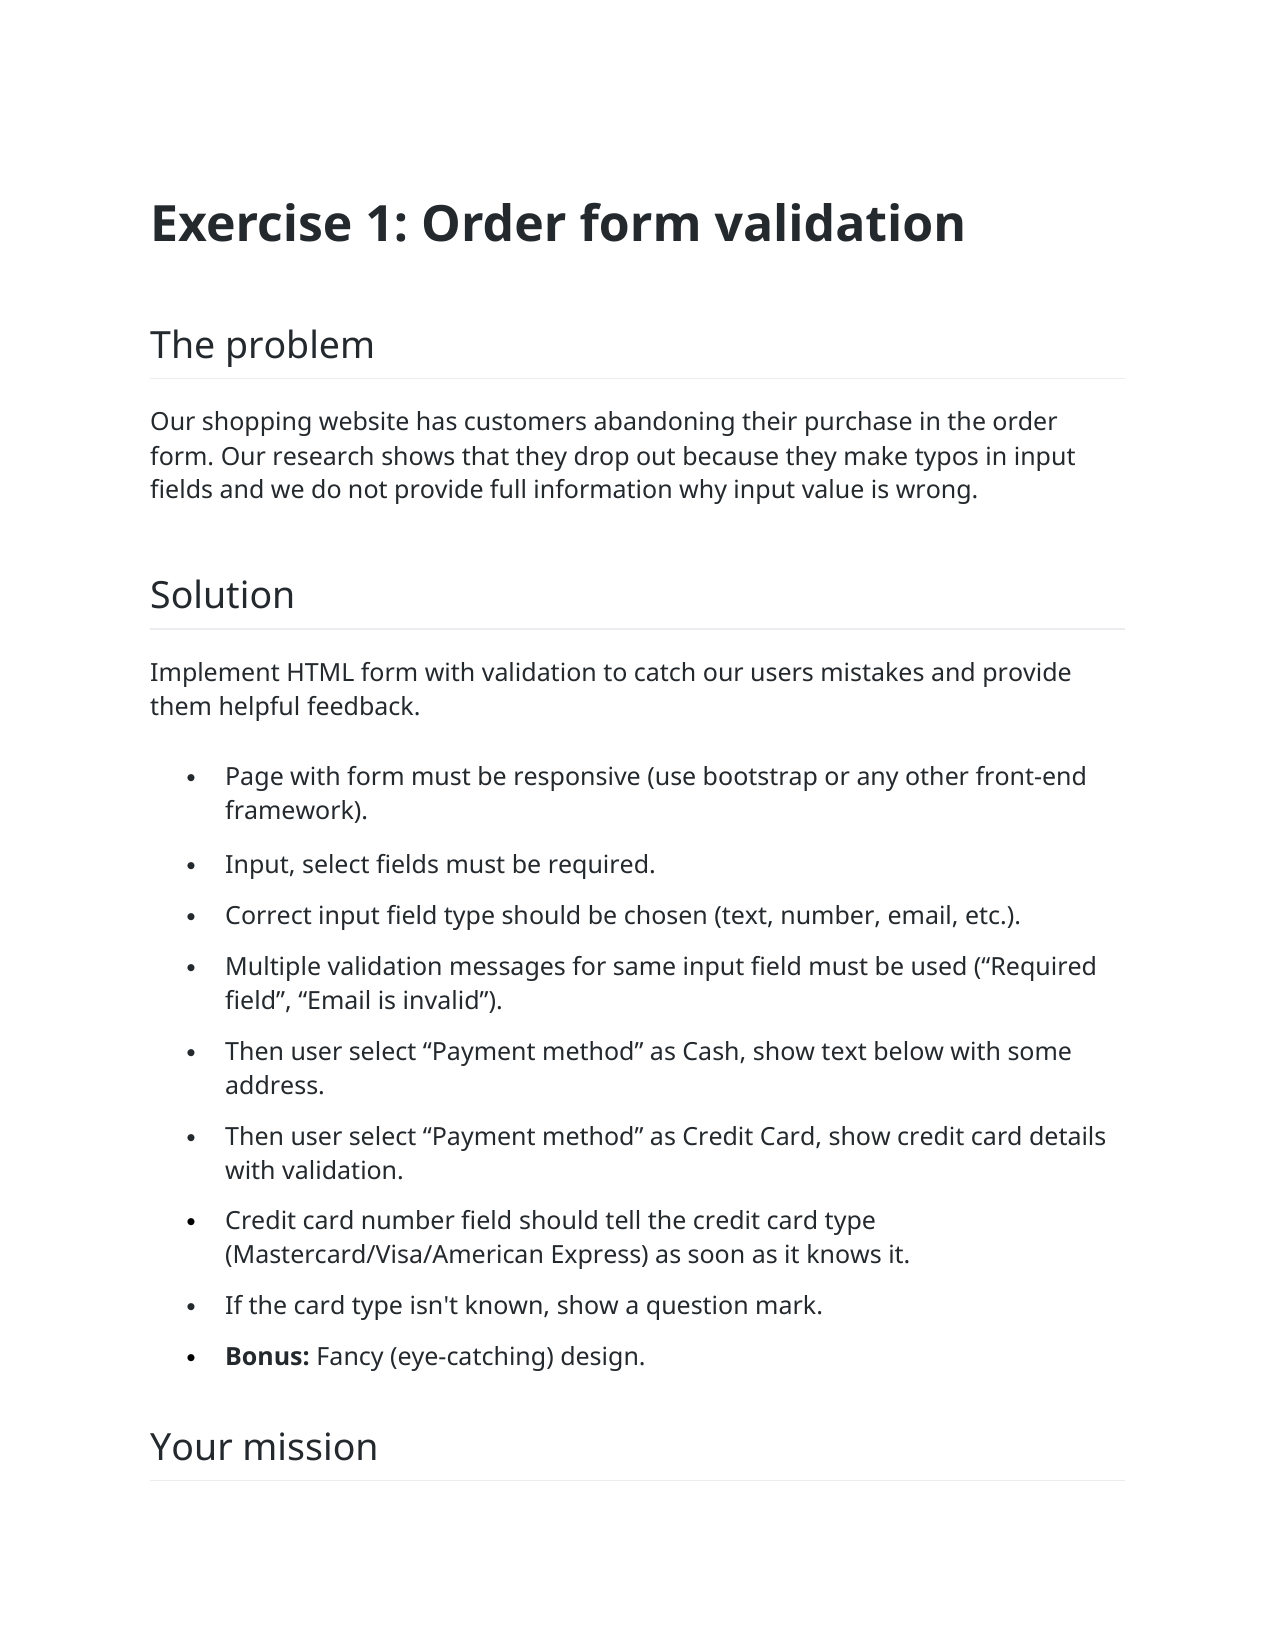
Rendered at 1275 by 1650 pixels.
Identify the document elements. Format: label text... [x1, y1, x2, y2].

list Then user select “Payment method” as Credit Card, show credit card details with validation. [187, 1118, 1125, 1186]
subtitle Solution [150, 569, 1125, 628]
list If the card type isn't known, show a question mark. [187, 1288, 1125, 1322]
list Correct input field type should be chosen (text, number, email, etc.). [187, 898, 1125, 932]
list Page with form must be responsive (use bootstrap or any other front-end framework). [187, 758, 1125, 826]
subtitle The problem [150, 318, 1125, 378]
subtitle Your mission [150, 1421, 1125, 1480]
list Bonus: Fancy (eye-catching) design. [187, 1338, 1125, 1373]
list Credit card number field should tell the credit card type (Mastercard/Visa/American Express) as soon as it knows it. [187, 1203, 1125, 1271]
subtitle Exercise 1: Order form validation [150, 187, 1125, 256]
list Multiple validation messages for same input field must be used (“Required field”, “Email is invalid”). [187, 949, 1125, 1017]
list Then user select “Payment method” as Cash, show text below with some address. [187, 1033, 1125, 1102]
text Implement HTML form with validation to catch our users mistakes and provide them helpful feedback. [150, 655, 1125, 723]
text Our shopping website has customers abandoning their purchase in the order form. Our research shows that they drop out because they make typos in input fields and we do not provide full information why input value is wrong. [150, 404, 1125, 506]
list Input, select fields must be required. [187, 847, 1125, 881]
